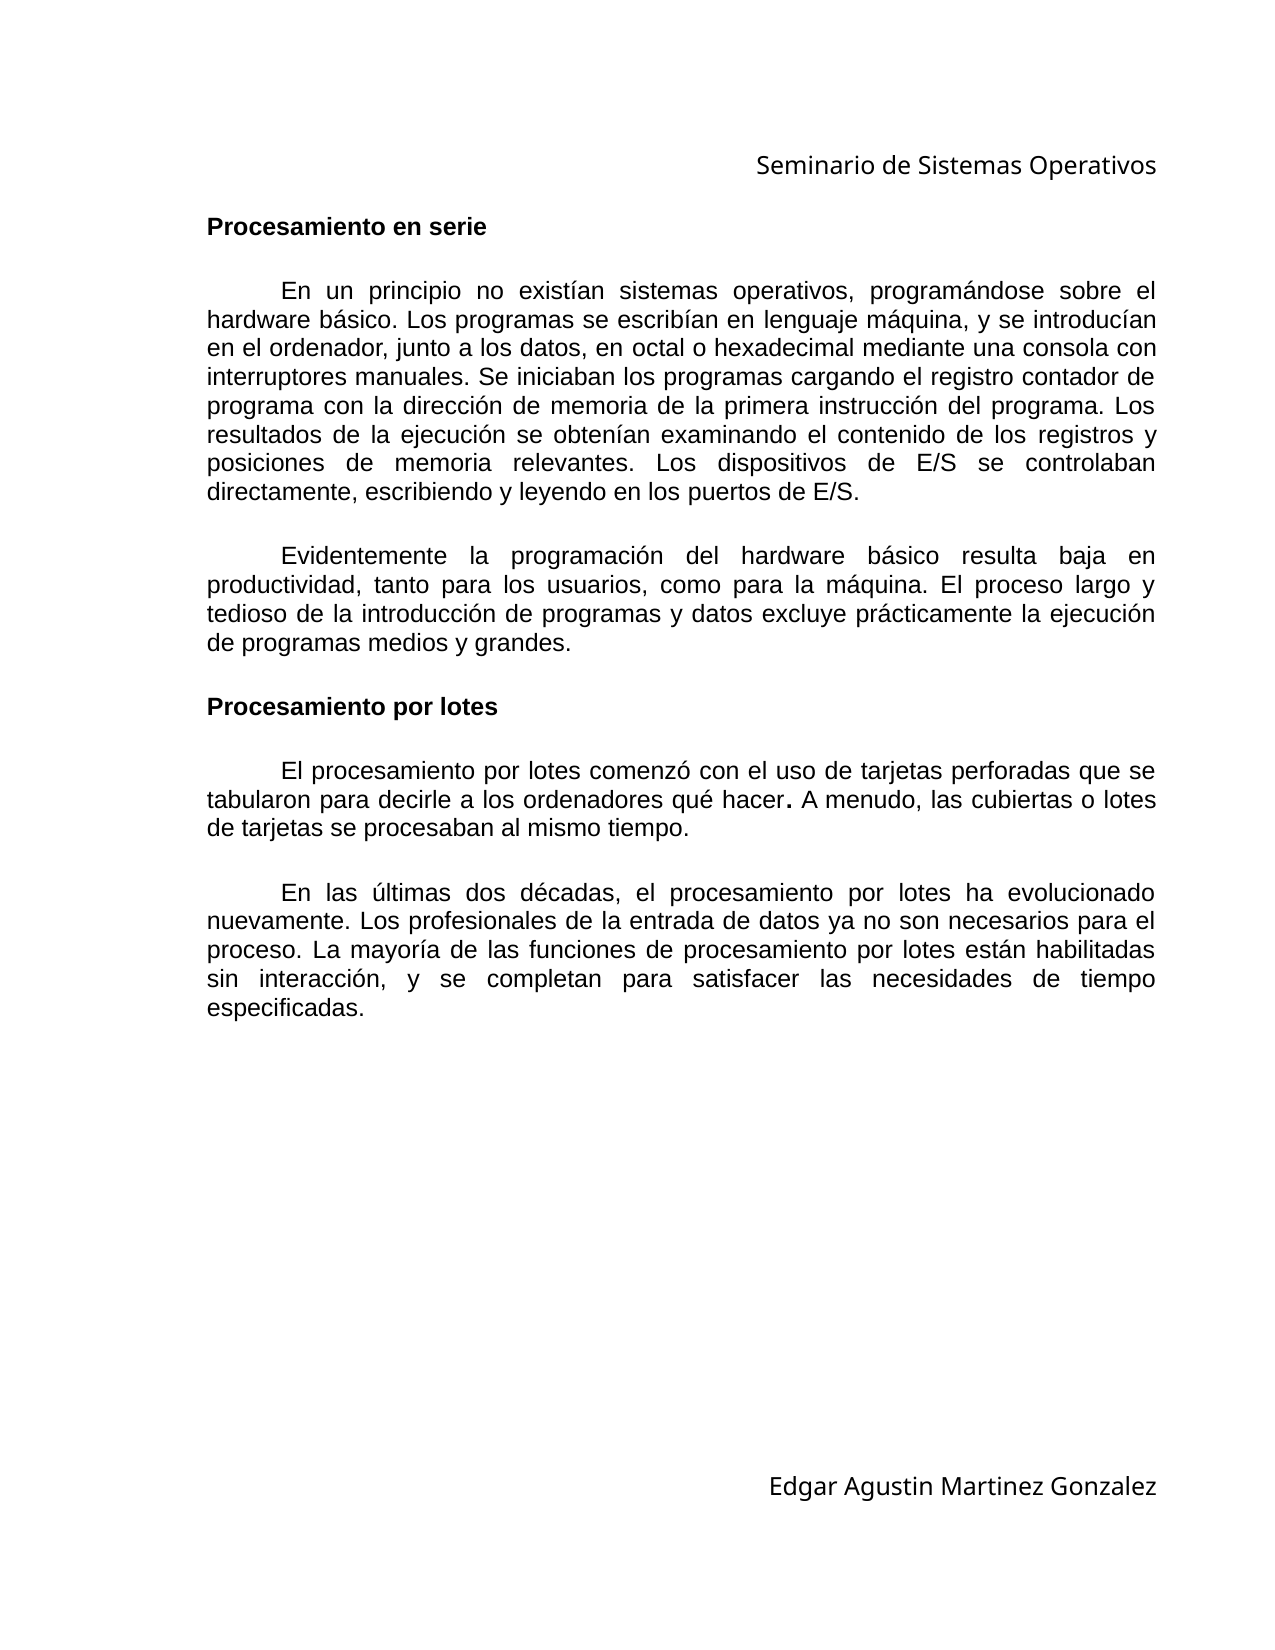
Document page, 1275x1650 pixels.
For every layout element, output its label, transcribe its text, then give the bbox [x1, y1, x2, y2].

text En las últimas dos décadas, el procesamiento por lotes ha evolucionado nuevamente. Los profesionales de la entrada de datos ya no son necesarios para el proceso. La mayoría de las funciones de procesamiento por lotes están habilitadas sin interacción, y se completan para satisfacer las necesidades de tiempo especificadas. [207, 877, 1157, 1021]
text Evidentemente la programación del hardware básico resulta baja en productividad, tanto para los usuarios, como para la máquina. El proceso largo y tedioso de la introducción de programas y datos excluye prácticamente la ejecución de programas medios y grandes. [207, 541, 1157, 656]
text El procesamiento por lotes comenzó con el uso de tarjetas perforadas que se tabularon para decirle a los ordenadores qué hacer. A menudo, las cubiertas o lotes de tarjetas se procesaban al mismo tiempo. [207, 756, 1157, 842]
text Procesamiento por lotes [207, 692, 1157, 720]
text En un principio no existían sistemas operativos, programándose sobre el hardware básico. Los programas se escribían en lenguaje máquina, y se introducían en el ordenador, junto a los datos, en octal o hexadecimal mediante una consola con interruptores manuales. Se iniciaban los programas cargando el registro contador de programa con la dirección de memoria de la primera instrucción del programa. Los resultados de la ejecución se obtenían examinando el contenido de los registros y posiciones de memoria relevantes. Los dispositivos de E/S se controlaban directamente, escribiendo y leyendo en los puertos de E/S. [207, 276, 1157, 506]
text Procesamiento en serie [207, 212, 1157, 240]
